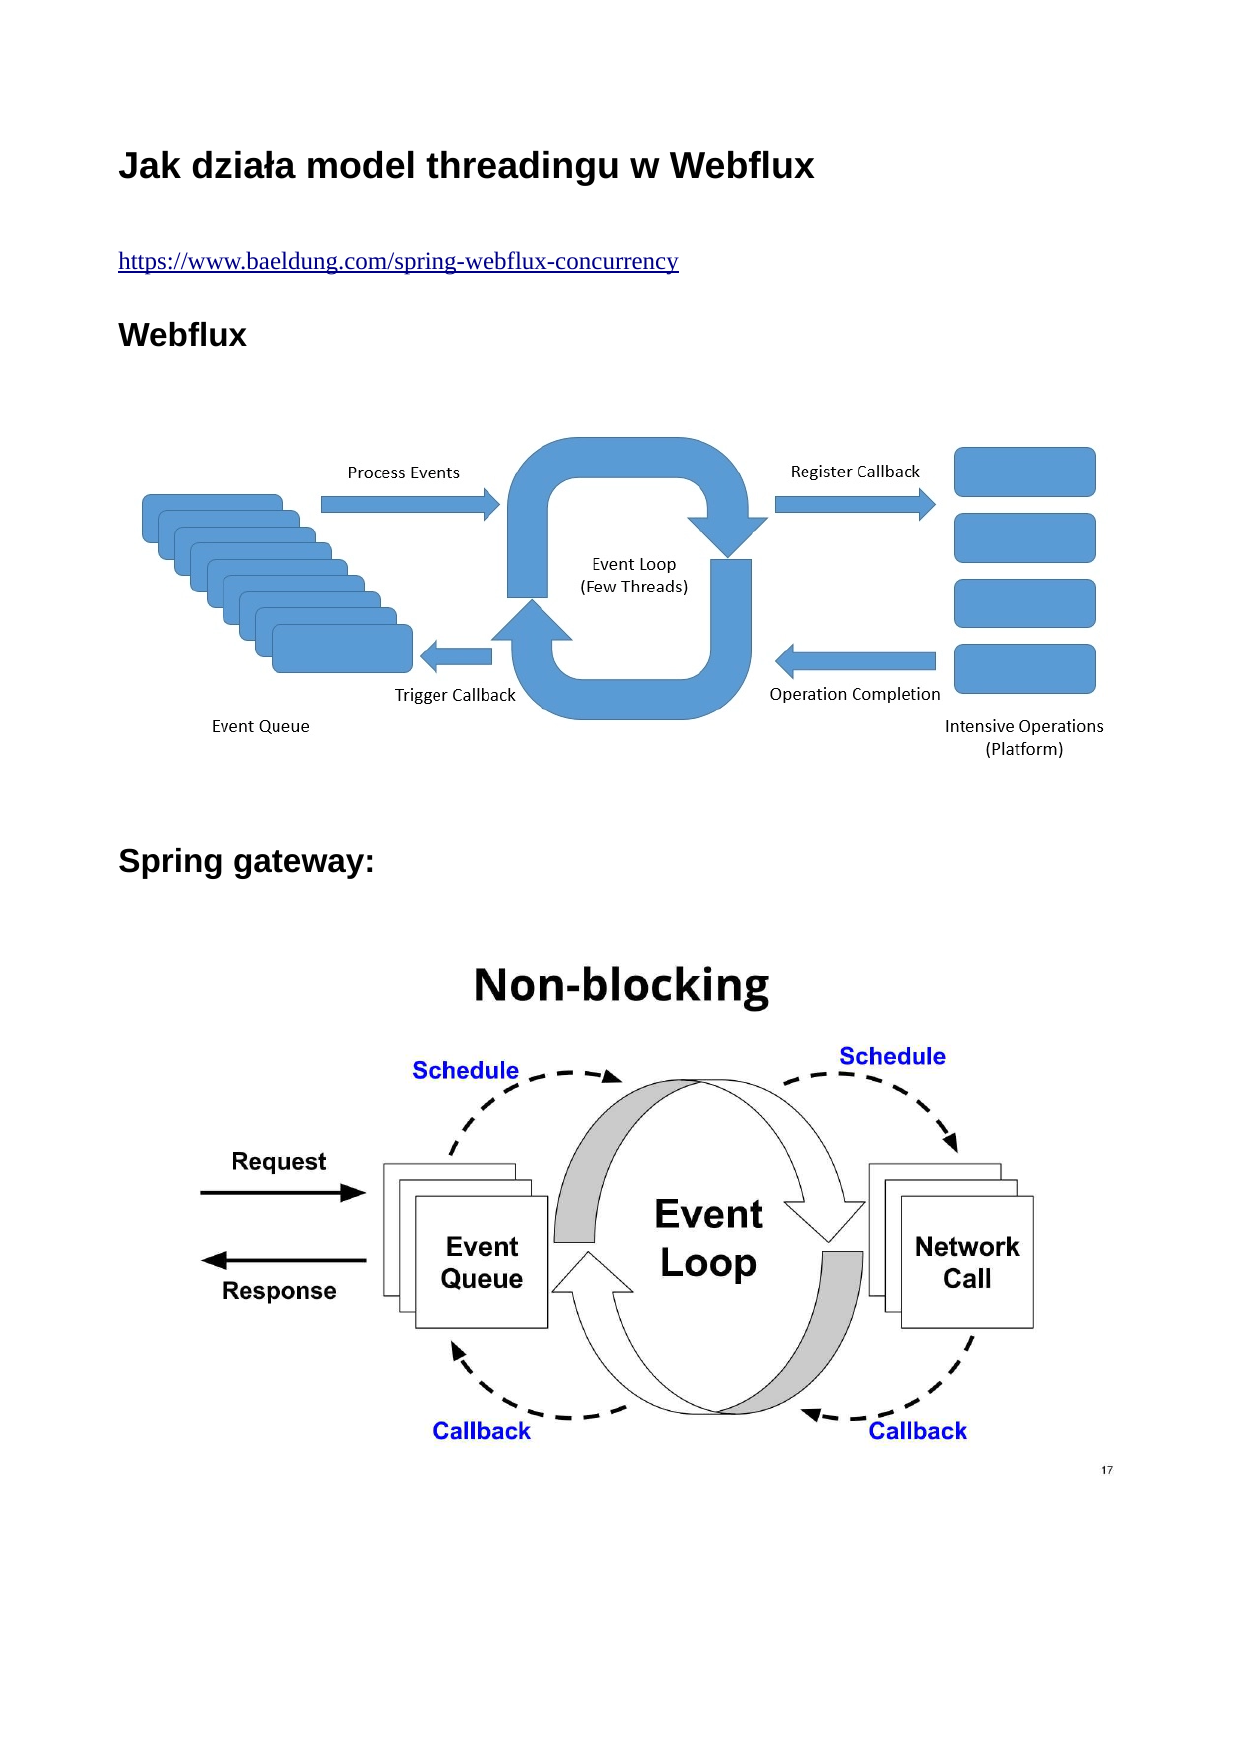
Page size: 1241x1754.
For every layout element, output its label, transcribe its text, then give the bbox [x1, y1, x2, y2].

subtitle Spring gateway: [118, 841, 1122, 879]
subtitle Webflux [118, 315, 1122, 353]
subtitle Jak działa model threadingu w Webflux [118, 143, 1122, 186]
picture [118, 920, 1123, 1486]
picture [118, 413, 1123, 769]
text https://www.baeldung.com/spring-webflux-concurrency [118, 246, 1122, 275]
